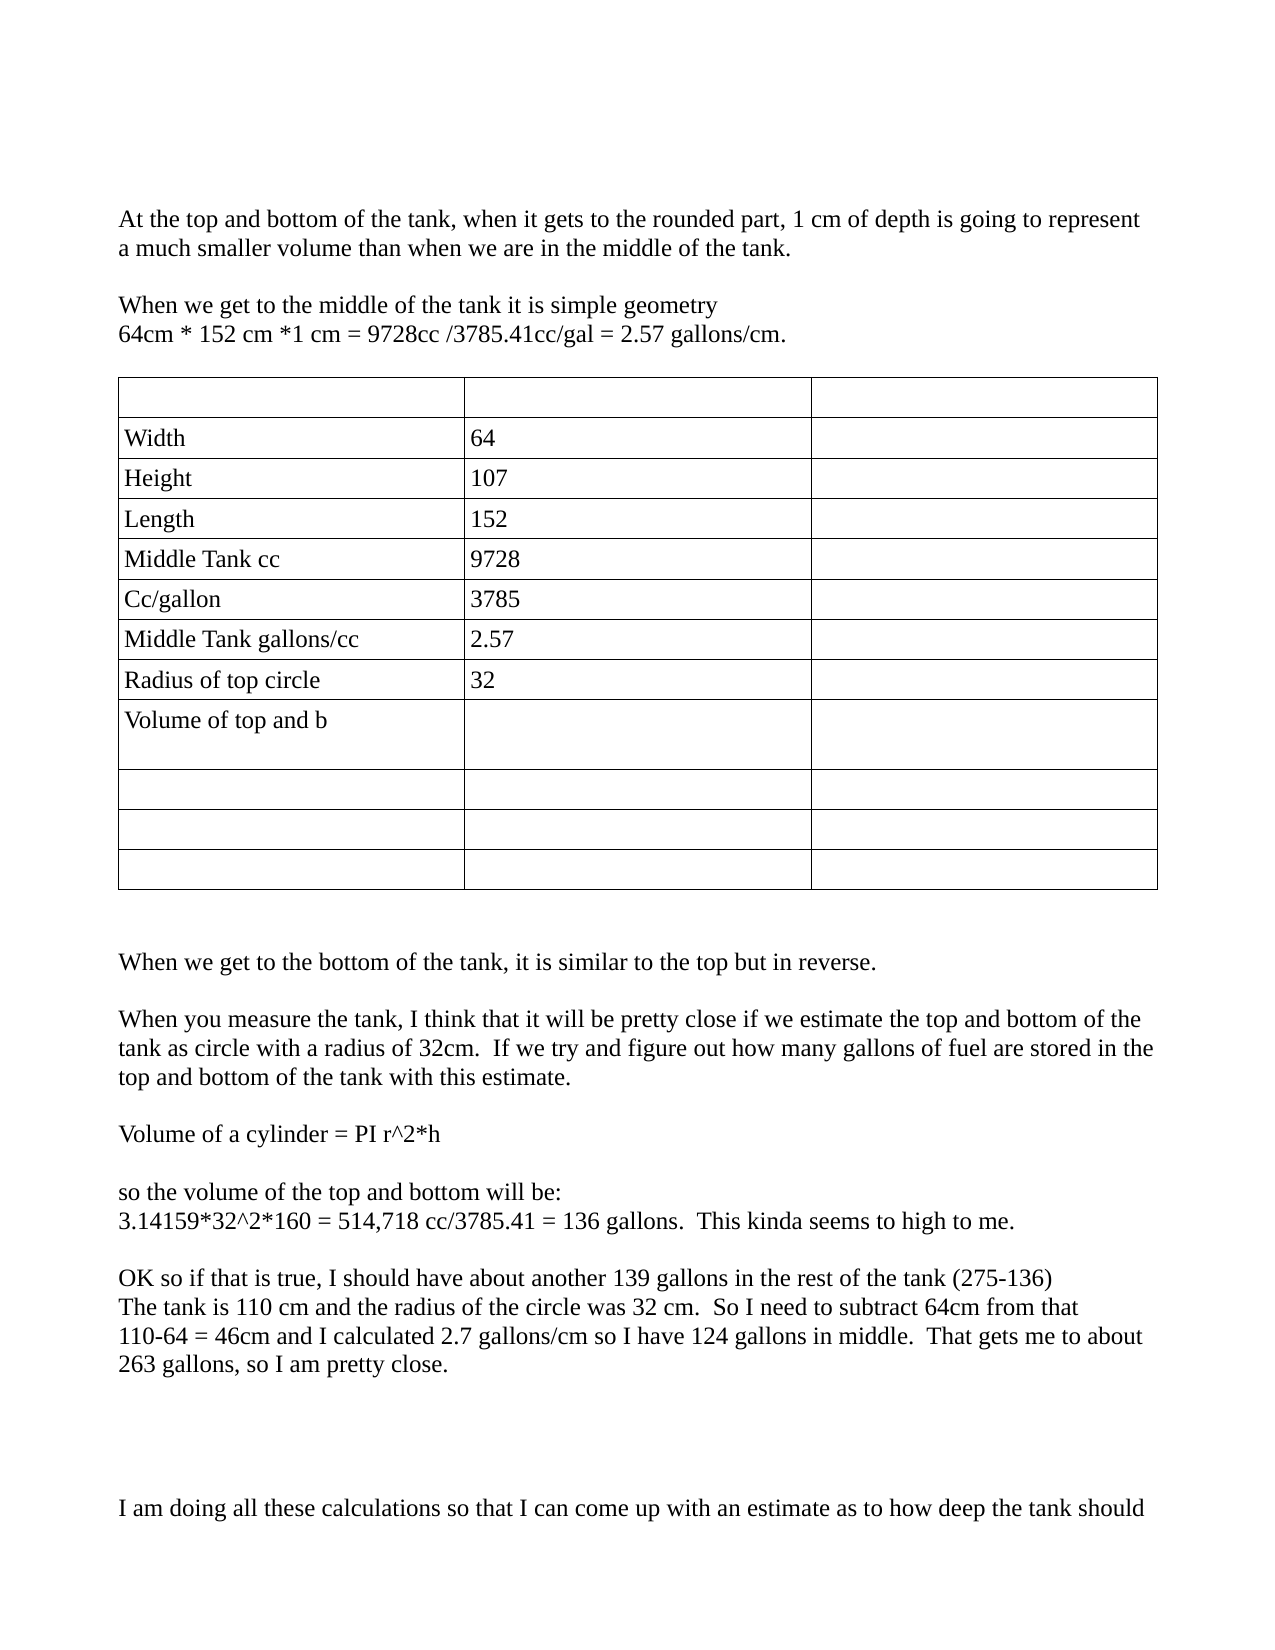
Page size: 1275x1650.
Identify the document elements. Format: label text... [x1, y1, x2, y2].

table_cell Volume of top and b [119, 700, 464, 768]
table_cell [812, 539, 1157, 578]
table_cell [812, 459, 1157, 498]
table_cell 64 [465, 418, 811, 457]
table_cell [812, 810, 1157, 849]
table_cell [812, 850, 1157, 889]
table_cell Length [119, 499, 464, 538]
table_cell 2.57 [465, 620, 811, 659]
text so the volume of the top and bottom will be: [118, 1177, 1157, 1206]
table_cell Width [119, 418, 464, 457]
text I am doing all these calculations so that I can come up with an estimate as to how deep the tank should [118, 1493, 1157, 1522]
table_header [812, 378, 1157, 417]
text OK so if that is true, I should have about another 139 gallons in the rest of the tank (275-136) [118, 1263, 1157, 1292]
table_cell [812, 499, 1157, 538]
table_cell 9728 [465, 539, 811, 578]
table_cell [465, 770, 811, 809]
table_cell [465, 700, 811, 768]
text Volume of a cylinder = PI r^2*h [118, 1119, 1157, 1148]
table_cell [812, 700, 1157, 768]
text When we get to the middle of the tank it is simple geometry [118, 291, 1157, 319]
table_cell 3785 [465, 580, 811, 619]
text At the top and bottom of the tank, when it gets to the rounded part, 1 cm of depth is going to represent a much smaller volume than when we are in the middle of the tank. [118, 204, 1157, 262]
table_cell [119, 770, 464, 809]
table_cell [812, 580, 1157, 619]
table_cell [119, 850, 464, 889]
table_header [119, 378, 464, 417]
text 64cm * 152 cm *1 cm = 9728cc /3785.41cc/gal = 2.57 gallons/cm. [118, 319, 1157, 348]
table_cell Cc/gallon [119, 580, 464, 619]
table_cell 32 [465, 660, 811, 699]
table_cell 107 [465, 459, 811, 498]
table_cell [119, 810, 464, 849]
table_header [465, 378, 811, 417]
table_cell Radius of top circle [119, 660, 464, 699]
text The tank is 110 cm and the radius of the circle was 32 cm. So I need to subtract 64cm from that [118, 1292, 1157, 1321]
table_cell 152 [465, 499, 811, 538]
table_cell [812, 418, 1157, 457]
table_cell Height [119, 459, 464, 498]
table_cell [812, 620, 1157, 659]
table_cell Middle Tank gallons/cc [119, 620, 464, 659]
table_cell Middle Tank cc [119, 539, 464, 578]
text 3.14159*32^2*160 = 514,718 cc/3785.41 = 136 gallons. This kinda seems to high to me. [118, 1206, 1157, 1234]
text When we get to the bottom of the tank, it is similar to the top but in reverse. [118, 947, 1157, 976]
table_cell [465, 850, 811, 889]
table_cell [812, 660, 1157, 699]
table_cell [812, 770, 1157, 809]
text 110-64 = 46cm and I calculated 2.7 gallons/cm so I have 124 gallons in middle. That gets me to about 263 gallons, so I am pretty close. [118, 1321, 1157, 1378]
table_cell [465, 810, 811, 849]
text When you measure the tank, I think that it will be pretty close if we estimate the top and bottom of the tank as circle with a radius of 32cm. If we try and figure out how many gallons of fuel are stored in the top and bottom of the tank with this estimate. [118, 1004, 1157, 1091]
